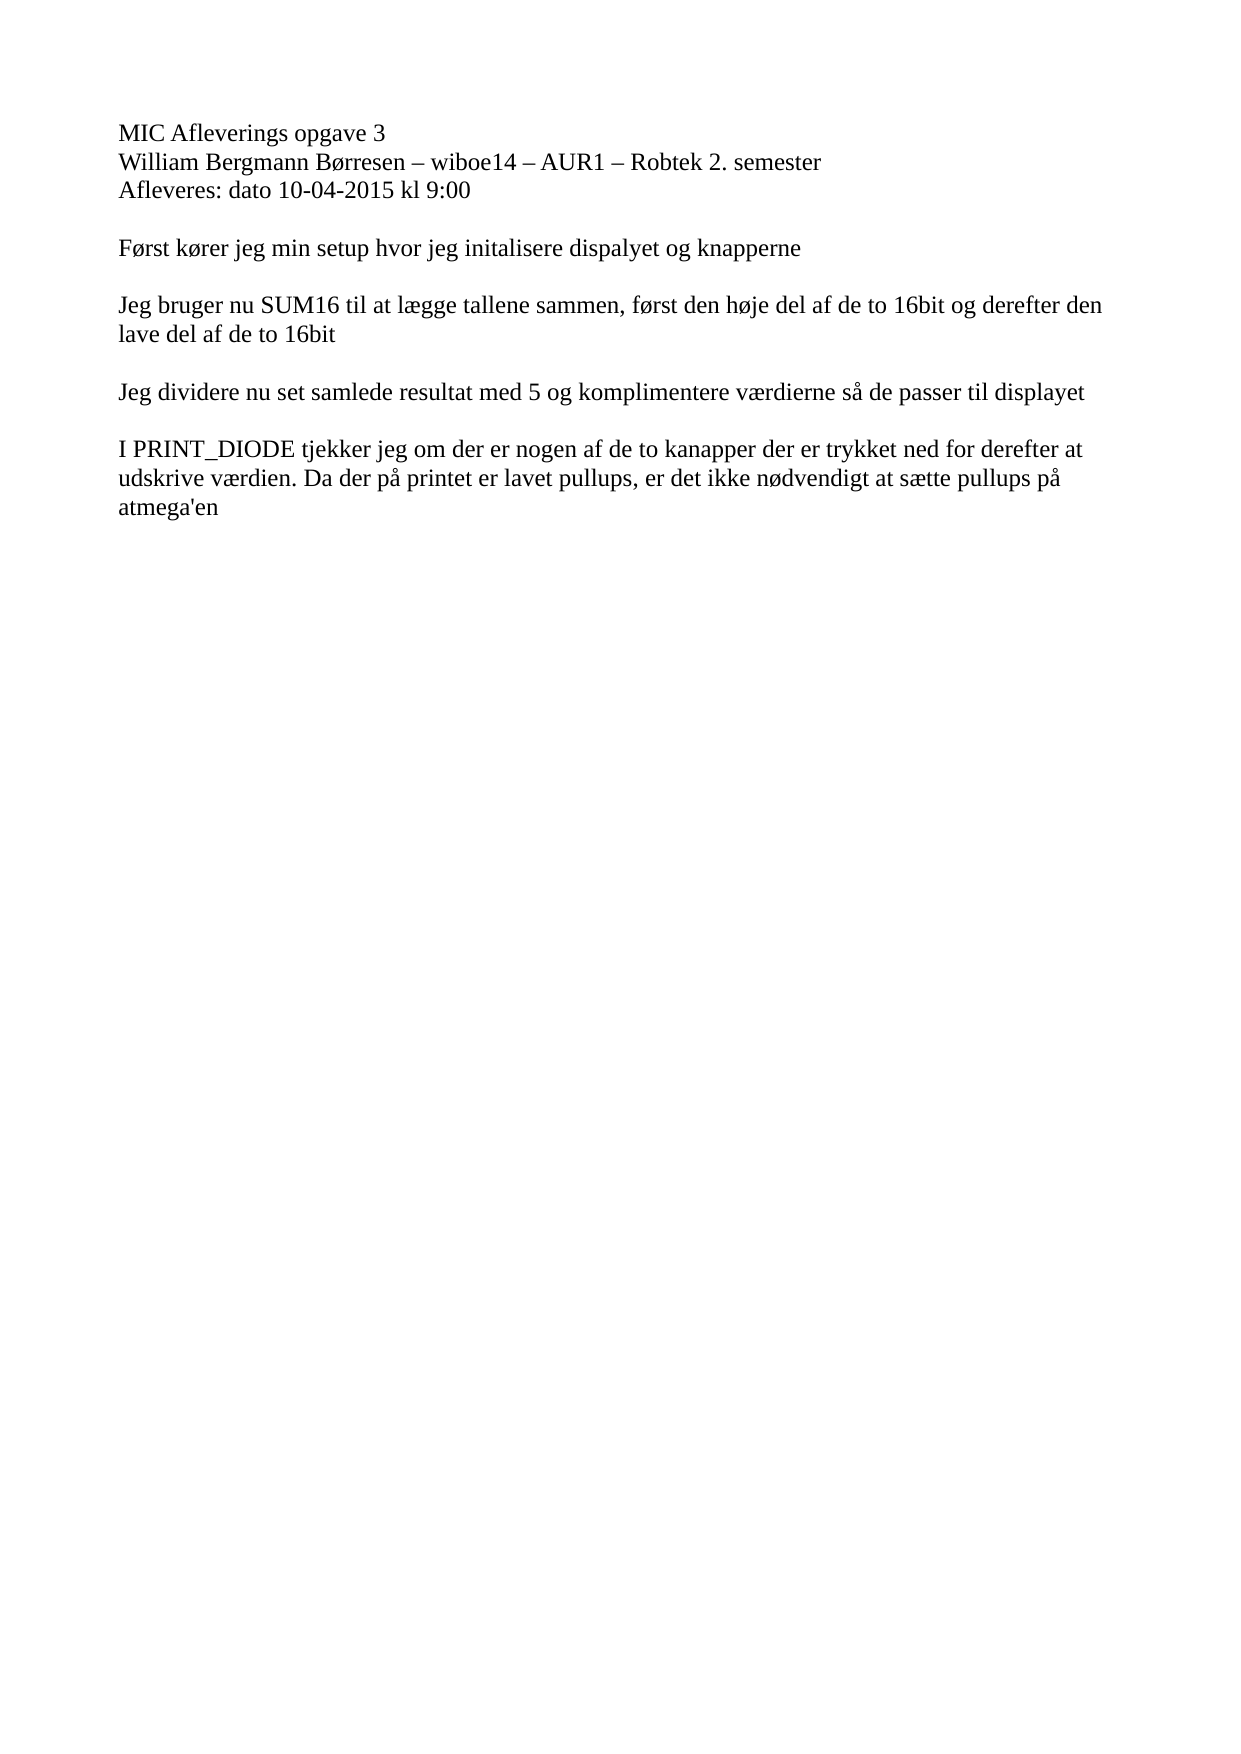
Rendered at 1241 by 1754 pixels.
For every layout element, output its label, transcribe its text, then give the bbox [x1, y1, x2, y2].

text MIC Afleverings opgave 3 [118, 118, 1122, 147]
text William Bergmann Børresen – wiboe14 – AUR1 – Robtek 2. semester [118, 147, 1122, 176]
text Jeg dividere nu set samlede resultat med 5 og komplimentere værdierne så de passer til displayet [118, 377, 1122, 406]
text Jeg bruger nu SUM16 til at lægge tallene sammen, først den høje del af de to 16bit og derefter den lave del af de to 16bit [118, 291, 1122, 348]
text Afleveres: dato 10-04-2015 kl 9:00 [118, 176, 1122, 204]
text I PRINT_DIODE tjekker jeg om der er nogen af de to kanapper der er trykket ned for derefter at udskrive værdien. Da der på printet er lavet pullups, er det ikke nødvendigt at sætte pullups på atmega'en [118, 434, 1122, 521]
text Først kører jeg min setup hvor jeg initalisere dispalyet og knapperne [118, 233, 1122, 262]
